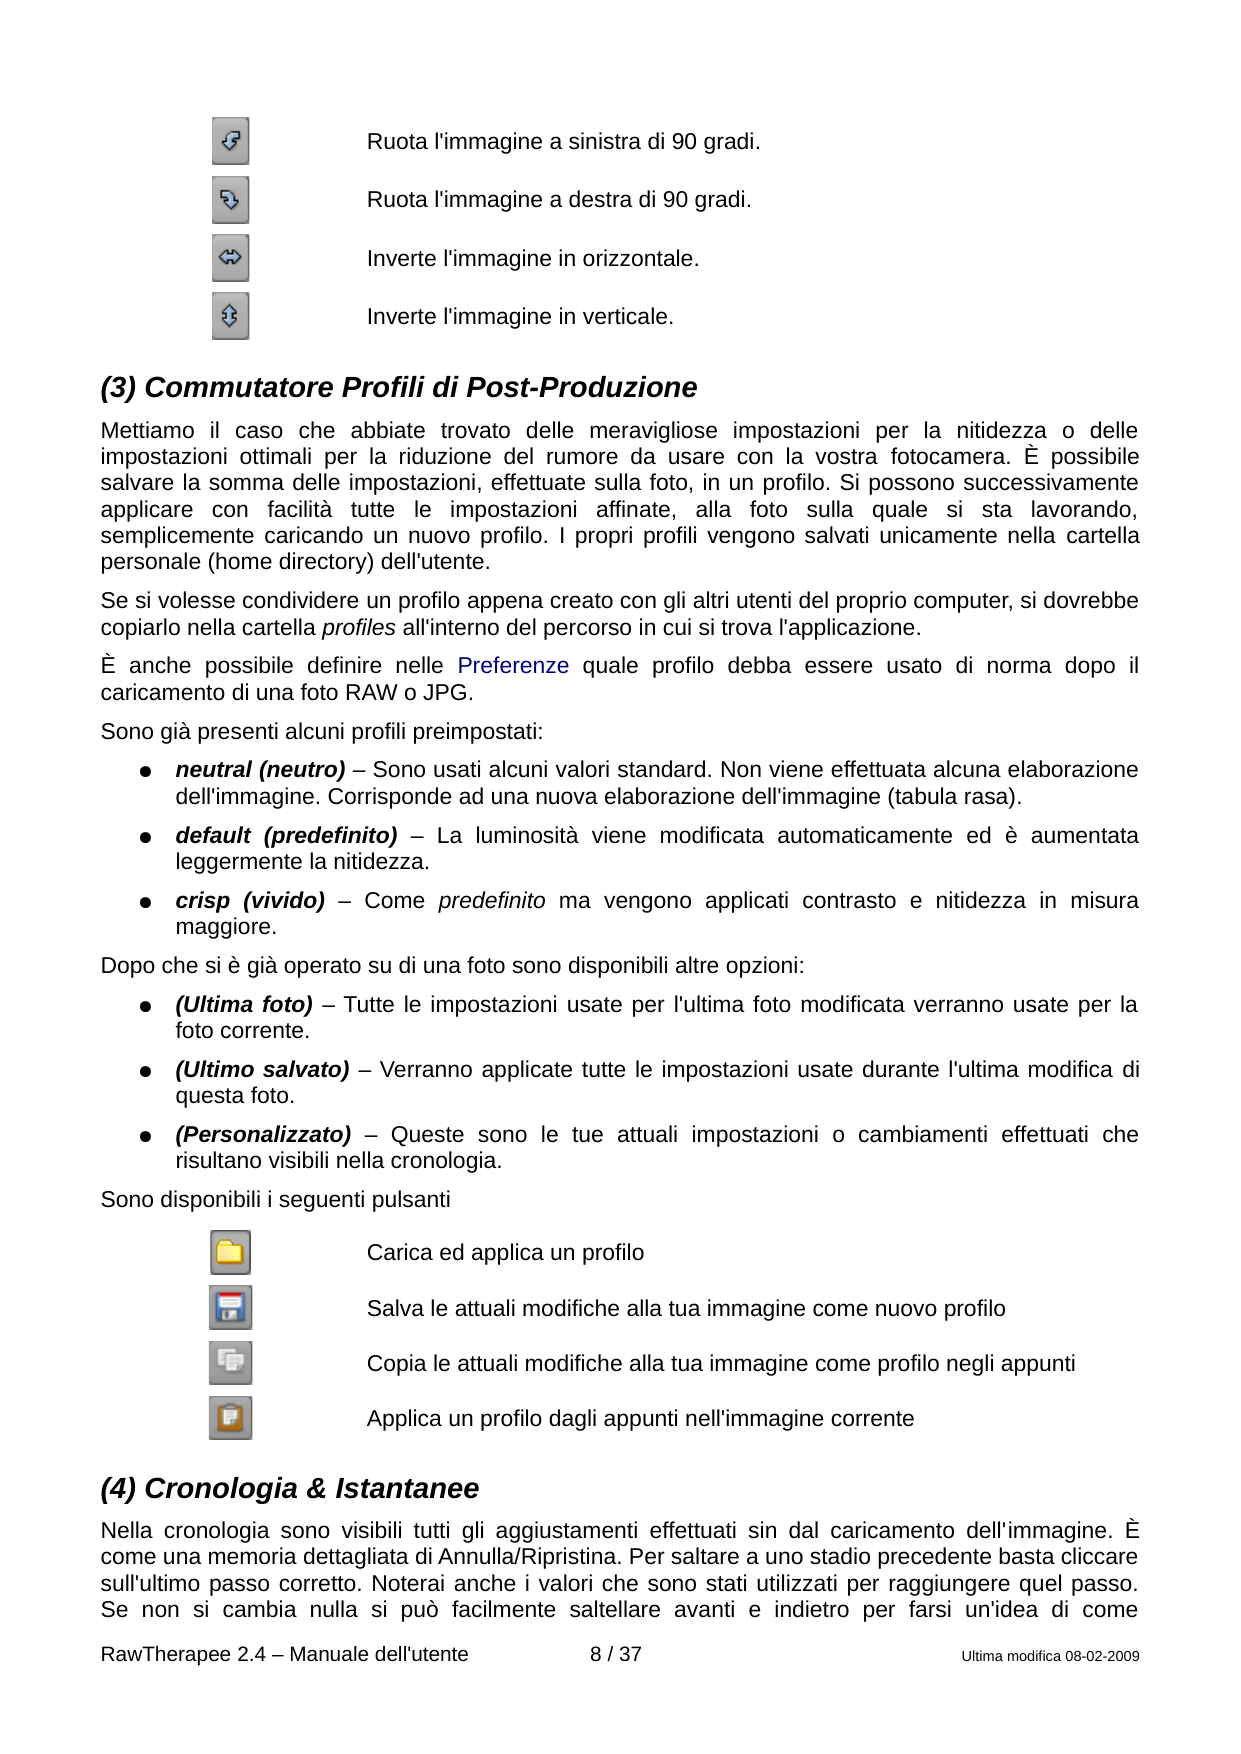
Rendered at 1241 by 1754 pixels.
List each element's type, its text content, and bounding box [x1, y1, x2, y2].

text Dopo che si è già operato su di una foto sono disponibili altre opzioni: [100, 952, 1140, 978]
table_cell [100, 1391, 361, 1446]
picture [212, 117, 250, 165]
table_cell [100, 112, 361, 171]
table_cell Salva le attuali modifiche alla tua immagine come nuovo profilo [361, 1280, 1140, 1335]
picture [208, 1285, 253, 1330]
table_cell Ruota l'immagine a sinistra di 90 gradi. [361, 112, 1136, 171]
list (Ultimo salvato) – Verranno applicate tutte le impostazioni usate durante l'ultima modifica di questa foto. [138, 1056, 1140, 1108]
text È anche possibile definire nelle Preferenze quale profilo debba essere usato di norma dopo il caricamento di una foto RAW o JPG. [100, 652, 1140, 705]
text Sono già presenti alcuni profili preimpostati: [100, 718, 1140, 744]
picture [212, 176, 250, 224]
list (Ultima foto) – Tutte le impostazioni usate per l'ultima foto modificata verranno usate per la foto corrente. [138, 991, 1140, 1043]
table_cell [100, 229, 361, 287]
table_cell [100, 1335, 361, 1391]
subtitle (3) Commutatore Profili di Post-Produzione [100, 371, 1140, 404]
picture [208, 1341, 253, 1385]
picture [212, 292, 250, 340]
subtitle (4) Cronologia & Istantanee [100, 1471, 1140, 1504]
text Nella cronologia sono visibili tutti gli aggiustamenti effettuati sin dal caricamento dell'immagine. È come una memoria dettagliata di Annulla/Ripristina. Per saltare a uno stadio precedente basta cliccare sull'ultimo passo corretto. Noterai anche i valori che sono stati utilizzati per raggiungere quel passo. Se non si cambia nulla si può facilmente saltellare avanti e indietro per farsi un'idea di come l'immagine appaia prima e dopo. Annulla può anche essere ottenuto premendo +, ripristina si ottiene invece con ++. [100, 1517, 1140, 1622]
table_cell Inverte l'immagine in orizzontale. [361, 229, 1136, 287]
picture [210, 1230, 251, 1275]
picture [212, 234, 250, 282]
picture [208, 1396, 253, 1440]
table_cell [100, 171, 361, 229]
text Se si volesse condividere un profilo appena creato con gli altri utenti del proprio computer, si dovrebbe copiarlo nella cartella profiles all'interno del percorso in cui si trova l'applicazione. [100, 587, 1140, 640]
text Sono disponibili i seguenti pulsanti [100, 1186, 1140, 1212]
table_header Carica ed applica un profilo [361, 1225, 1140, 1280]
table_cell Inverte l'immagine in verticale. [361, 287, 1136, 346]
list default (predefinito) – La luminosità viene modificata automaticamente ed è aumentata leggermente la nitidezza. [138, 822, 1140, 874]
list neutral (neutro) – Sono usati alcuni valori standard. Non viene effettuata alcuna elaborazione dell'immagine. Corrisponde ad una nuova elaborazione dell'immagine (tabula rasa). [138, 756, 1140, 809]
table_cell Ruota l'immagine a destra di 90 gradi. [361, 171, 1136, 229]
table_cell [100, 1280, 361, 1335]
table_cell Copia le attuali modifiche alla tua immagine come profilo negli appunti [361, 1335, 1140, 1391]
table_cell [100, 287, 361, 346]
list crisp (vivido) – Come predefinito ma vengono applicati contrasto e nitidezza in misura maggiore. [138, 887, 1140, 939]
table_cell Applica un profilo dagli appunti nell'immagine corrente [361, 1391, 1140, 1446]
list (Personalizzato) – Queste sono le tue attuali impostazioni o cambiamenti effettuati che risultano visibili nella cronologia. [138, 1121, 1140, 1173]
table_header [100, 1225, 361, 1280]
text Mettiamo il caso che abbiate trovato delle meravigliose impostazioni per la nitidezza o delle impostazioni ottimali per la riduzione del rumore da usare con la vostra fotocamera. È possibile salvare la somma delle impostazioni, effettuate sulla foto, in un profilo. Si possono successivamente applicare con facilità tutte le impostazioni affinate, alla foto sulla quale si sta lavorando, semplicemente caricando un nuovo profilo. I propri profili vengono salvati unicamente nella cartella personale (home directory) dell'utente. [100, 417, 1140, 575]
